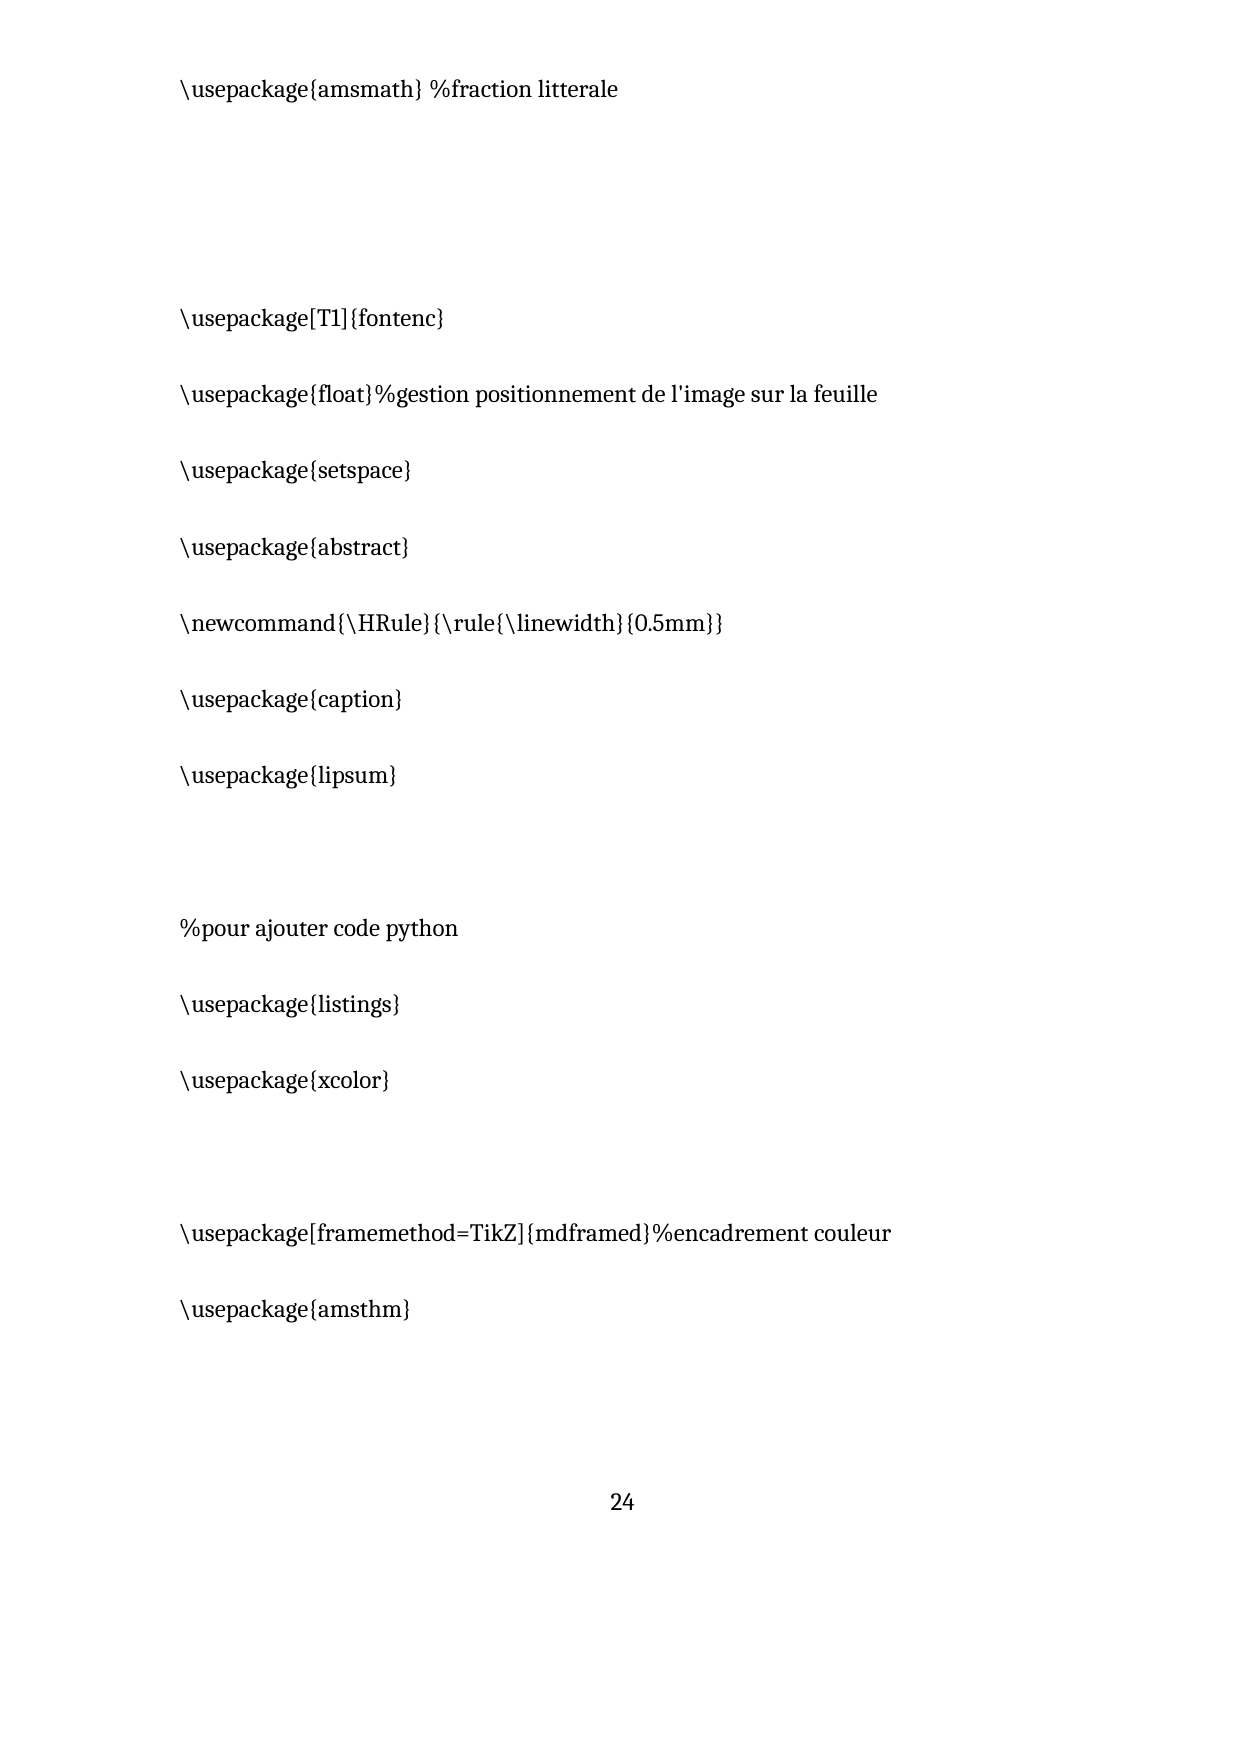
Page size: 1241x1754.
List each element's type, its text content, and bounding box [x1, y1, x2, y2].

text \usepackage{setspace} [179, 456, 1065, 485]
text \usepackage[framemethod=TikZ]{mdframed}%encadrement couleur [179, 1219, 1065, 1247]
text \newcommand{\HRule}{\rule{\linewidth}{0.5mm}} [179, 609, 1065, 637]
text \usepackage{caption} [179, 685, 1065, 714]
text \usepackage{abstract} [179, 532, 1065, 561]
text \usepackage{amsthm} [179, 1295, 1065, 1324]
text \usepackage{xcolor} [179, 1066, 1065, 1095]
text %pour ajouter code python [179, 914, 1065, 942]
text \usepackage[T1]{fontenc} [179, 304, 1065, 332]
text \usepackage{listings} [179, 990, 1065, 1019]
text \usepackage{float}%gestion positionnement de l'image sur la feuille [179, 380, 1065, 409]
text \usepackage{amsmath} %fraction litterale [179, 75, 1065, 104]
text \usepackage{lipsum} [179, 761, 1065, 790]
